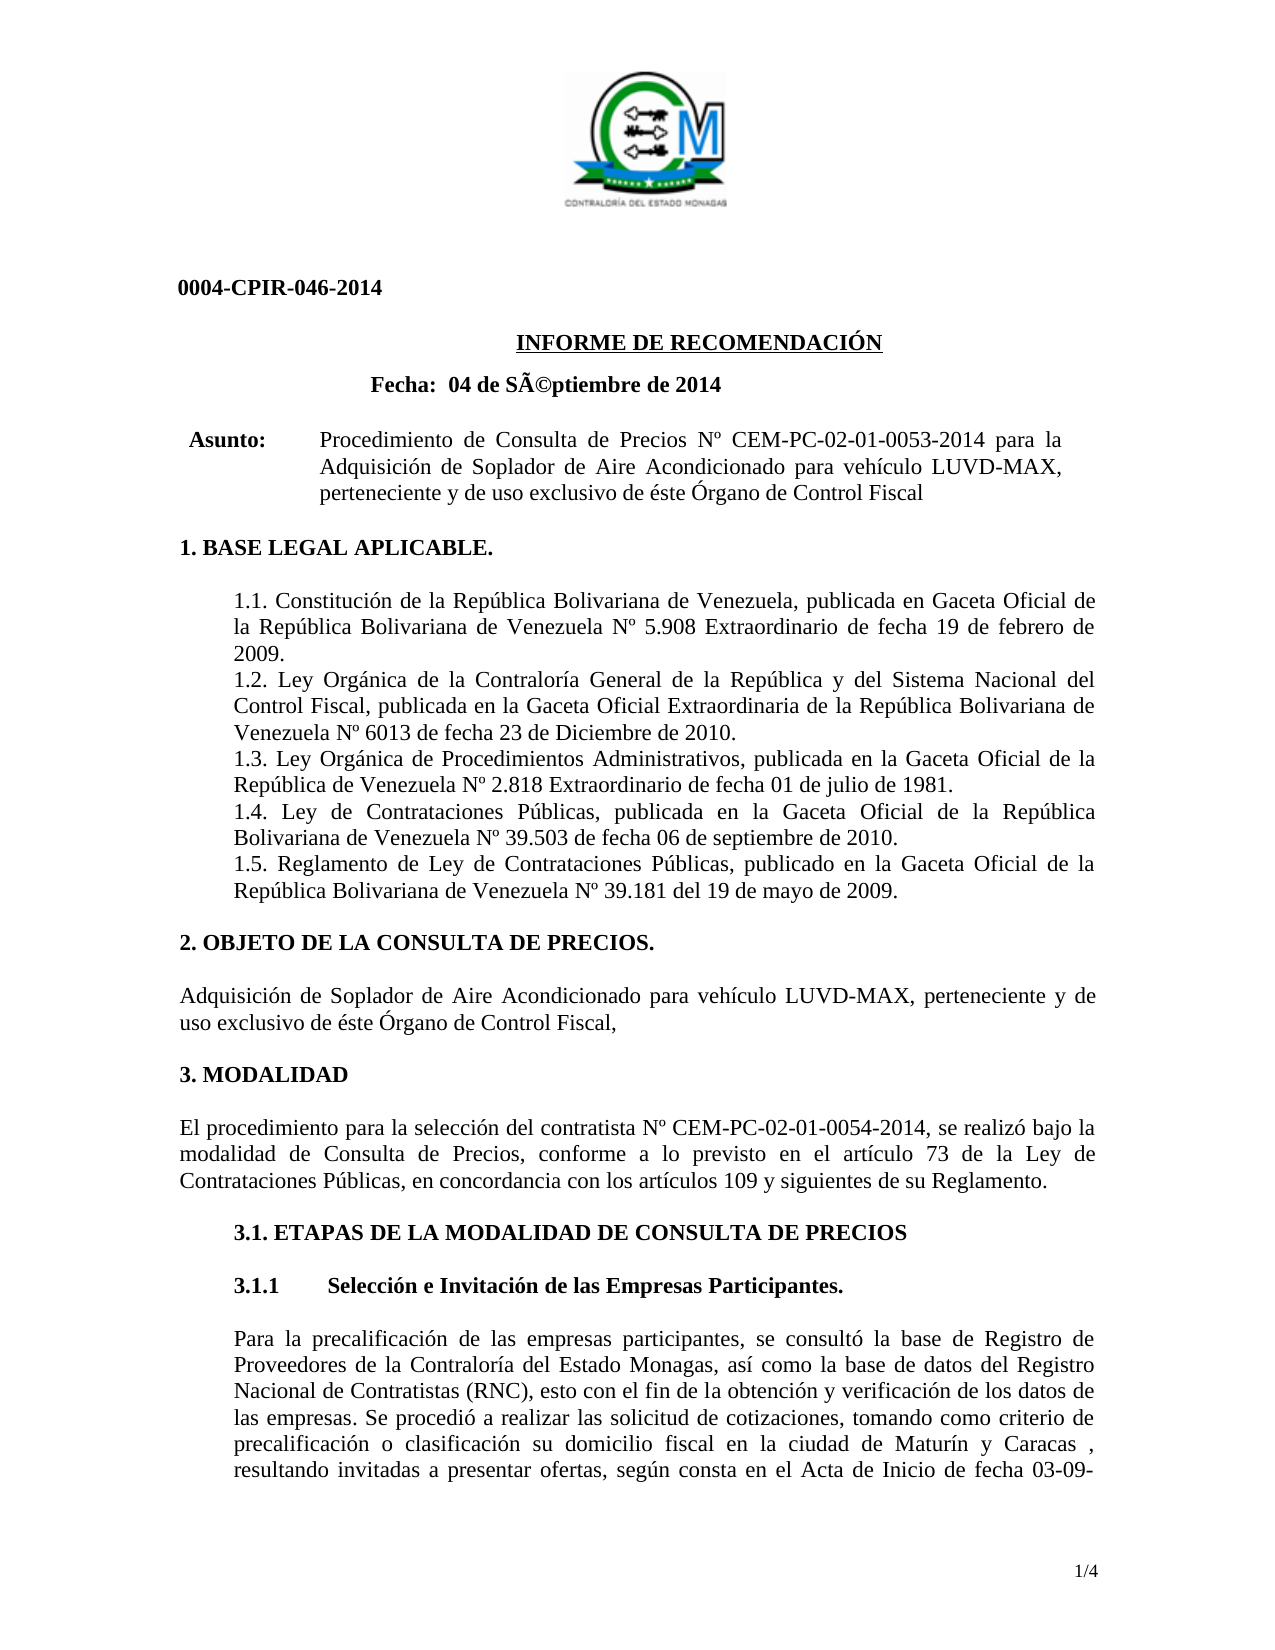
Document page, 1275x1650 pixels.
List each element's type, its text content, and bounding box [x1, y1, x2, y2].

text 1.1. Constitución de la República Bolivariana de Venezuela, publicada en Gaceta Oficial de la República Bolivariana de Venezuela Nº 5.908 Extraordinario de fecha 19 de febrero de 2009. [233, 587, 1095, 666]
picture [562, 69, 730, 210]
text 1.5. Reglamento de Ley de Contrataciones Públicas, publicado en la Gaceta Oficial de la República Bolivariana de Venezuela Nº 39.181 del 19 de mayo de 2009. [233, 850, 1095, 903]
text Para la precalificación de las empresas participantes, se consultó la base de Registro de Proveedores de la Contraloría del Estado Monagas, así como la base de datos del Registro Nacional de Contratistas (RNC), esto con el fin de la obtención y verificación de los datos de las empresas. Se procedió a realizar las solicitud de cotizaciones, tomando como criterio de precalificación o clasificación su domicilio fiscal en la ciudad de Maturín y Caracas , resultando invitadas a presentar ofertas, según consta en el Acta de Inicio de fecha 03-09- [233, 1325, 1094, 1483]
text 1.3. Ley Orgánica de Procedimientos Administrativos, publicada en la Gaceta Oficial de la República de Venezuela Nº 2.818 Extraordinario de fecha 01 de julio de 1981. [233, 745, 1095, 798]
text 1.4. Ley de Contrataciones Públicas, publicada en la Gaceta Oficial de la República Bolivariana de Venezuela Nº 39.503 de fecha 06 de septiembre de 2010. [233, 798, 1095, 850]
table_header Asunto: [177, 426, 308, 505]
table_header Procedimiento de Consulta de Precios Nº CEM-PC-02-01-0053-2014 para la Adquisición de Soplador de Aire Acondicionado para vehículo LUVD-MAX, perteneciente y de uso exclusivo de éste Órgano de Control Fiscal [308, 426, 1074, 505]
text 1.2. Ley Orgánica de la Contraloría General de la República y del Sistema Nacional del Control Fiscal, publicada en la Gaceta Oficial Extraordinaria de la República Bolivariana de Venezuela Nº 6013 de fecha 23 de Diciembre de 2010. [233, 666, 1095, 745]
table_header INFORME DE RECOMENDACIÓN [359, 313, 1039, 371]
text 0004-CPIR-046-2014 [177, 274, 1098, 301]
text 3. MODALIDAD [179, 1061, 1096, 1088]
text 2. OBJETO DE LA CONSULTA DE PRECIOS. [179, 929, 1096, 956]
table_cell Fecha: 04 de SÃ©ptiembre de 2014 [359, 371, 1039, 398]
text El procedimiento para la selección del contratista Nº CEM-PC-02-01-0054-2014, se realizó bajo la modalidad de Consulta de Precios, conforme a lo previsto en el artículo 73 de la Ley de Contrataciones Públicas, en concordancia con los artículos 109 y siguientes de su Reglamento. [179, 1114, 1096, 1193]
text 1. BASE LEGAL APLICABLE. [179, 534, 1096, 561]
text 3.1. ETAPAS DE LA MODALIDAD DE CONSULTA DE PRECIOS [233, 1219, 1096, 1246]
list Selección e Invitación de las Empresas Participantes. [233, 1272, 1096, 1298]
text Adquisición de Soplador de Aire Acondicionado para vehículo LUVD-MAX, perteneciente y de uso exclusivo de éste Órgano de Control Fiscal, [179, 982, 1098, 1035]
